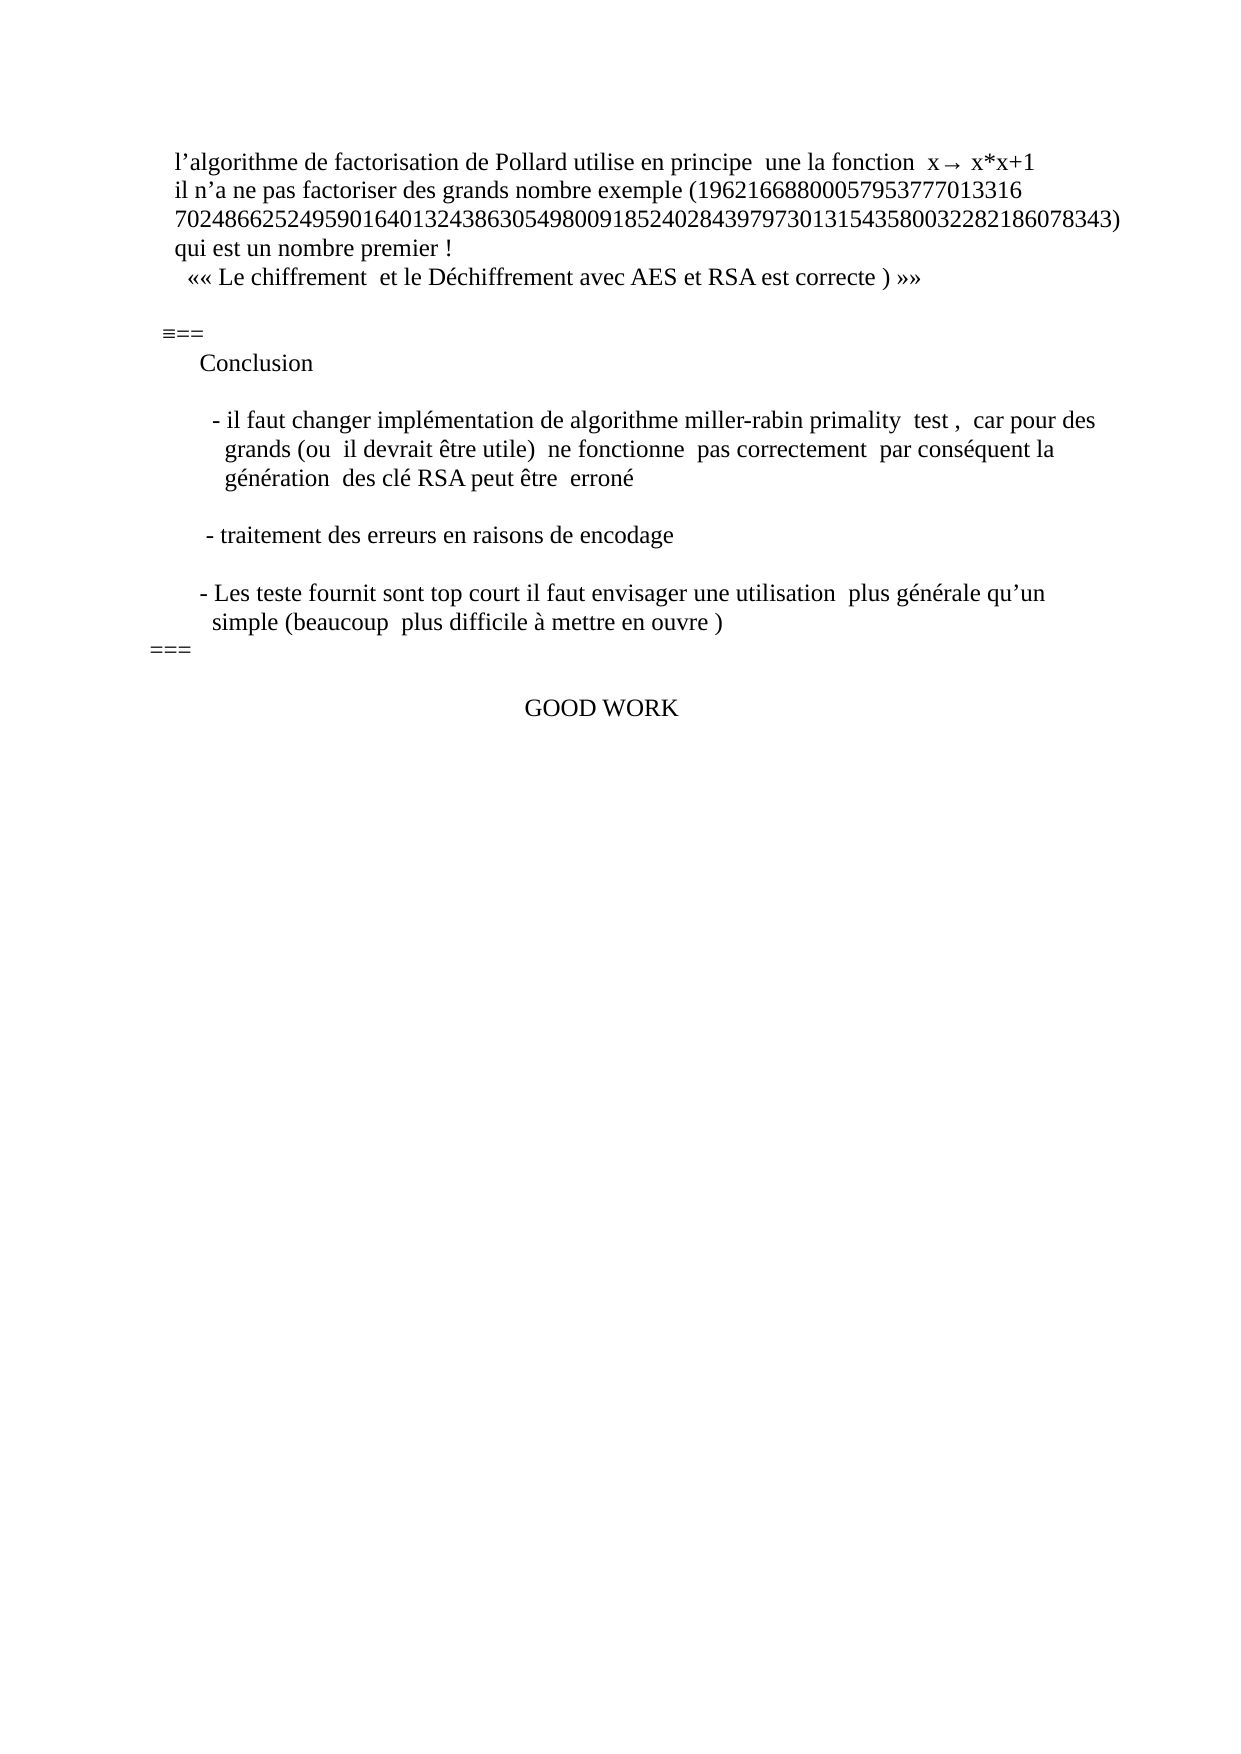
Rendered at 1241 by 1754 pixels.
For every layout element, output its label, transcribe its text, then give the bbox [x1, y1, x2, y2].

text === [118, 636, 1122, 664]
text grands (ou il devrait être utile) ne fonctionne pas correctement par conséquent la [118, 434, 1122, 463]
text il n’a ne pas factoriser des grands nombre exemple (19621668800057953777013316 [118, 176, 1122, 204]
text - Les teste fournit sont top court il faut envisager une utilisation plus générale qu’un [118, 578, 1122, 607]
text «« Le chiffrement et le Déchiffrement avec AES et RSA est correcte ) »» [118, 262, 1122, 291]
text - il faut changer implémentation de algorithme miller-rabin primality test , car pour des [118, 406, 1122, 434]
text qui est un nombre premier ! [118, 233, 1122, 262]
text génération des clé RSA peut être erroné [118, 463, 1122, 492]
text GOOD WORK [118, 693, 1122, 722]
text - traitement des erreurs en raisons de encodage [118, 521, 1122, 549]
text simple (beaucoup plus difficile à mettre en ouvre ) [118, 607, 1122, 636]
text ≡== [118, 319, 1122, 348]
text 702486625249590164013243863054980091852402843979730131543580032282186078343) [118, 204, 1122, 233]
text Conclusion [118, 348, 1122, 377]
text l’algorithme de factorisation de Pollard utilise en principe une la fonction x→ x*x+1 [118, 147, 1122, 176]
